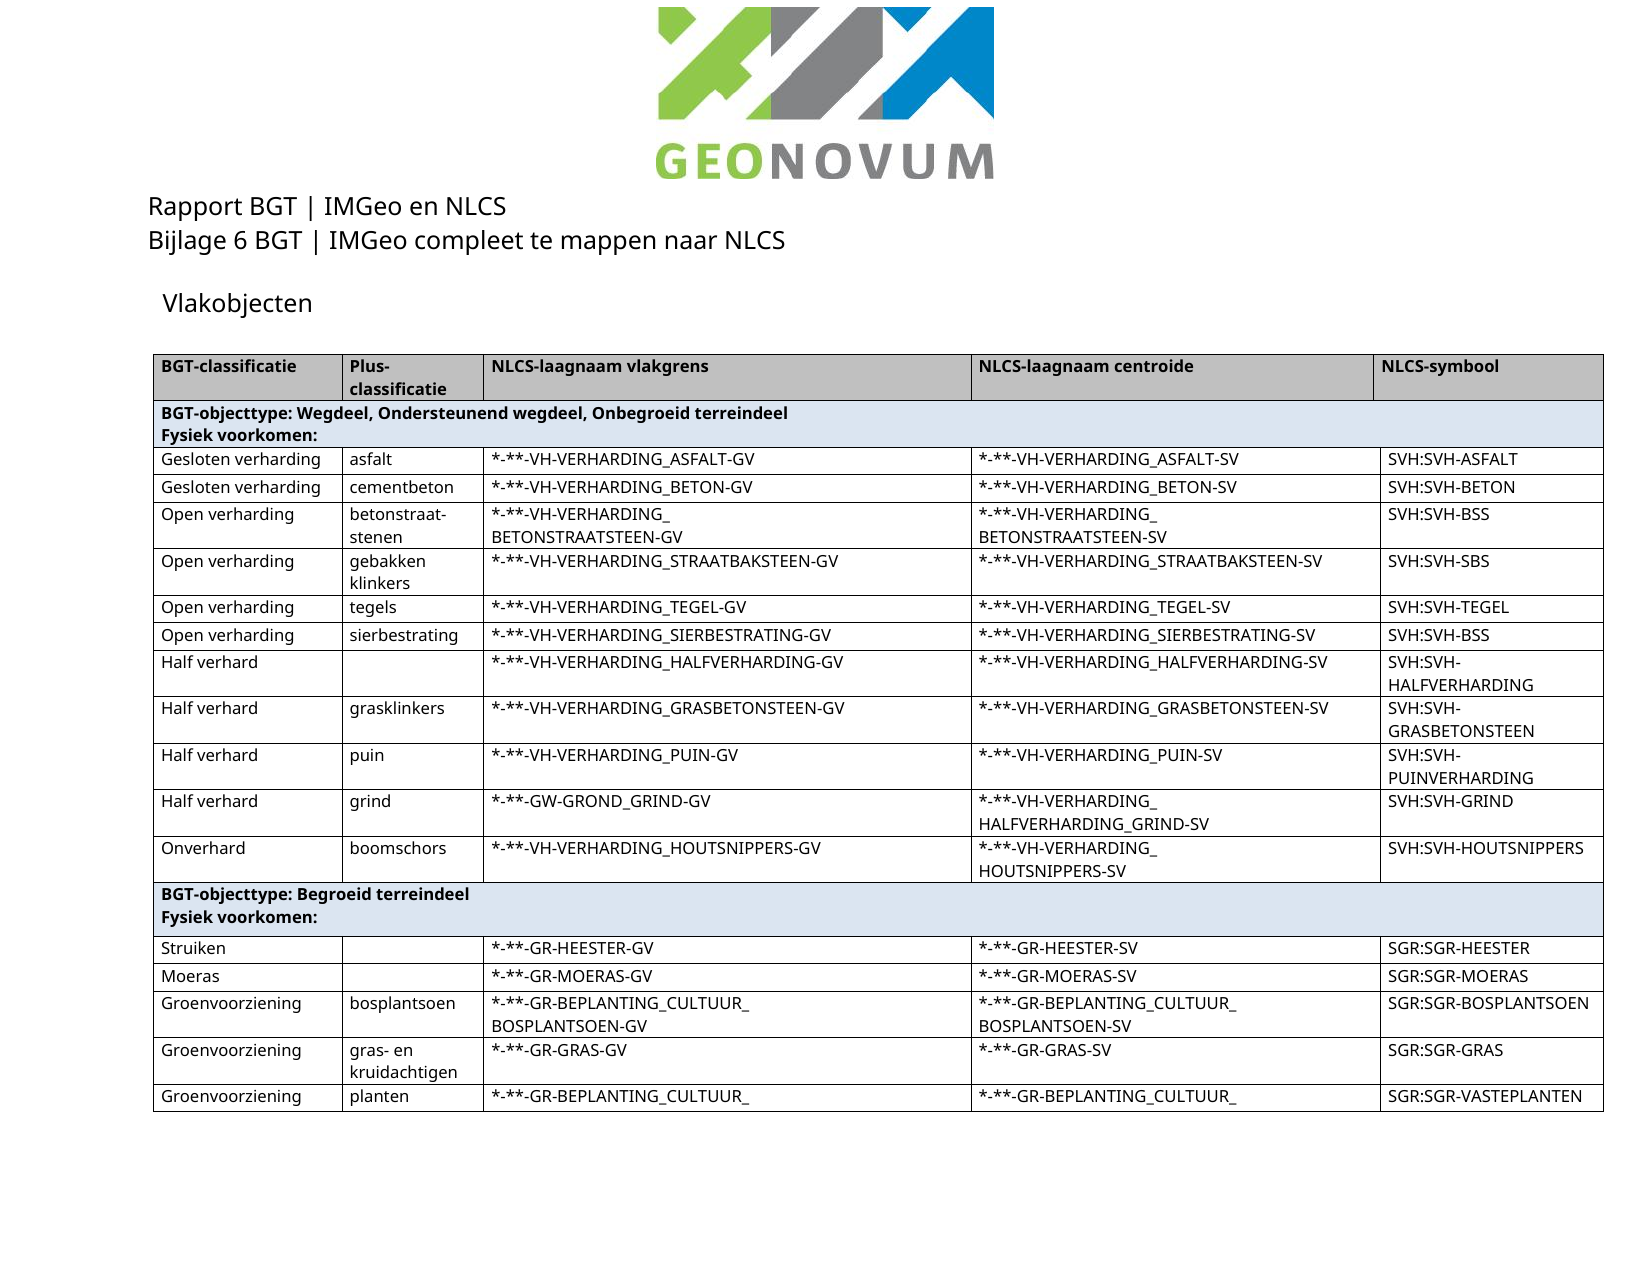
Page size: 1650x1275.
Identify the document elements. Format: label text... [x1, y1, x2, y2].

table_cell Half verhard [154, 651, 342, 696]
table_cell *-**-VH-VERHARDING_ HOUTSNIPPERS-SV [972, 837, 1380, 882]
table_cell *-**-VH-VERHARDING_HOUTSNIPPERS-GV [484, 837, 971, 882]
table_cell *-**-VH-VERHARDING_BETON-GV [484, 475, 971, 502]
table_cell *-**-GR-MOERAS-GV [484, 964, 971, 991]
table_cell Gesloten verharding [154, 448, 342, 474]
table_cell SVH:SVH-BSS [1381, 503, 1603, 548]
table_cell cementbeton [343, 475, 483, 502]
table_cell *-**-VH-VERHARDING_HALFVERHARDING-GV [484, 651, 971, 696]
table_cell Onverhard [154, 837, 342, 882]
table_cell Groenvoorziening [154, 1085, 342, 1111]
table_cell SVH:SVH-ASFALT [1381, 448, 1603, 474]
table_cell SGR:SGR-BOSPLANTSOEN [1381, 992, 1603, 1037]
table_cell grasklinkers [343, 697, 483, 743]
table_cell Moeras [154, 964, 342, 991]
table_cell *-**-VH-VERHARDING_GRASBETONSTEEN-GV [484, 697, 971, 743]
table_cell *-**-GR-GRAS-GV [484, 1038, 971, 1084]
table_cell *-**-VH-VERHARDING_SIERBESTRATING-SV [972, 623, 1380, 650]
table_cell SGR:SGR-MOERAS [1381, 964, 1603, 991]
table_cell SGR:SGR-GRAS [1381, 1038, 1603, 1084]
table_cell [343, 651, 483, 696]
table_cell *-**-VH-VERHARDING_ASFALT-SV [972, 448, 1380, 474]
table_cell [343, 964, 483, 991]
table_cell [343, 937, 483, 963]
text Vlakobjecten [162, 286, 1502, 320]
table_cell *-**-VH-VERHARDING_TEGEL-GV [484, 596, 971, 622]
table_header NLCS-laagnaam vlakgrens [484, 355, 971, 400]
table_cell Struiken [154, 937, 342, 963]
table_cell SGR:SGR-HEESTER [1381, 937, 1603, 963]
table_cell *-**-GR-GRAS-SV [972, 1038, 1380, 1084]
table_cell *-**-VH-VERHARDING_STRAATBAKSTEEN-GV [484, 549, 971, 595]
table_cell SVH:SVH-GRIND [1381, 790, 1603, 836]
table_cell Open verharding [154, 549, 342, 595]
table_cell SVH:SVH-BSS [1381, 623, 1603, 650]
table_cell Half verhard [154, 790, 342, 836]
table_cell SGR:SGR-VASTEPLANTEN [1381, 1085, 1603, 1111]
table_cell *-**-VH-VERHARDING_GRASBETONSTEEN-SV [972, 697, 1380, 743]
table_cell *-**-GR-BEPLANTING_CULTUUR_ [972, 1085, 1380, 1111]
table_cell *-**-VH-VERHARDING_BETON-SV [972, 475, 1380, 502]
table_cell betonstraat-stenen [343, 503, 483, 548]
table_cell Gesloten verharding [154, 475, 342, 502]
table_cell SVH:SVH-BETON [1381, 475, 1603, 502]
table_cell *-**-VH-VERHARDING_ BETONSTRAATSTEEN-GV [484, 503, 971, 548]
table_cell Open verharding [154, 503, 342, 548]
table_cell *-**-GR-HEESTER-SV [972, 937, 1380, 963]
table_cell *-**-GR-MOERAS-SV [972, 964, 1380, 991]
table_cell Groenvoorziening [154, 992, 342, 1037]
table_cell asfalt [343, 448, 483, 474]
table_cell gebakken klinkers [343, 549, 483, 595]
table_cell bosplantsoen [343, 992, 483, 1037]
table_cell *-**-VH-VERHARDING_STRAATBAKSTEEN-SV [972, 549, 1380, 595]
table_cell Half verhard [154, 744, 342, 789]
table_cell boomschors [343, 837, 483, 882]
table_cell gras- en kruidachtigen [343, 1038, 483, 1084]
table_cell tegels [343, 596, 483, 622]
table_cell planten [343, 1085, 483, 1111]
table_cell BGT-objecttype: Wegdeel, Ondersteunend wegdeel, Onbegroeid terreindeel Fysiek voorkomen: [154, 401, 1603, 447]
table_cell grind [343, 790, 483, 836]
table_cell *-**-VH-VERHARDING_ASFALT-GV [484, 448, 971, 474]
table_cell Open verharding [154, 596, 342, 622]
table_cell SVH:SVH-GRASBETONSTEEN [1381, 697, 1603, 743]
table_cell Groenvoorziening [154, 1038, 342, 1084]
table_cell SVH:SVH-HOUTSNIPPERS [1381, 837, 1603, 882]
table_header Plus-classificatie [343, 355, 483, 400]
table_header BGT-classificatie [154, 355, 342, 400]
table_header NLCS-symbool [1374, 355, 1603, 400]
table_cell Half verhard [154, 697, 342, 743]
table_cell SVH:SVH-PUINVERHARDING [1381, 744, 1603, 789]
table_cell sierbestrating [343, 623, 483, 650]
table_cell *-**-VH-VERHARDING_ HALFVERHARDING_GRIND-SV [972, 790, 1380, 836]
table_cell puin [343, 744, 483, 789]
table_cell *-**-VH-VERHARDING_ BETONSTRAATSTEEN-SV [972, 503, 1380, 548]
table_cell SVH:SVH-TEGEL [1381, 596, 1603, 622]
table_cell *-**-VH-VERHARDING_SIERBESTRATING-GV [484, 623, 971, 650]
table_cell *-**-GR-BEPLANTING_CULTUUR_ [484, 1085, 971, 1111]
table_cell SVH:SVH-HALFVERHARDING [1381, 651, 1603, 696]
table_cell *-**-VH-VERHARDING_HALFVERHARDING-SV [972, 651, 1380, 696]
table_cell *-**-VH-VERHARDING_PUIN-SV [972, 744, 1380, 789]
table_cell *-**-GR-HEESTER-GV [484, 937, 971, 963]
table_cell BGT-objecttype: Begroeid terreindeel Fysiek voorkomen: [154, 883, 1603, 936]
table_cell *-**-VH-VERHARDING_TEGEL-SV [972, 596, 1380, 622]
table_cell *-**-VH-VERHARDING_PUIN-GV [484, 744, 971, 789]
table_cell *-**-GR-BEPLANTING_CULTUUR_ BOSPLANTSOEN-GV [484, 992, 971, 1037]
table_cell *-**-GR-BEPLANTING_CULTUUR_ BOSPLANTSOEN-SV [972, 992, 1380, 1037]
table_cell SVH:SVH-SBS [1381, 549, 1603, 595]
table_cell Open verharding [154, 623, 342, 650]
table_header NLCS-laagnaam centroide [972, 355, 1373, 400]
table_cell *-**-GW-GROND_GRIND-GV [484, 790, 971, 836]
